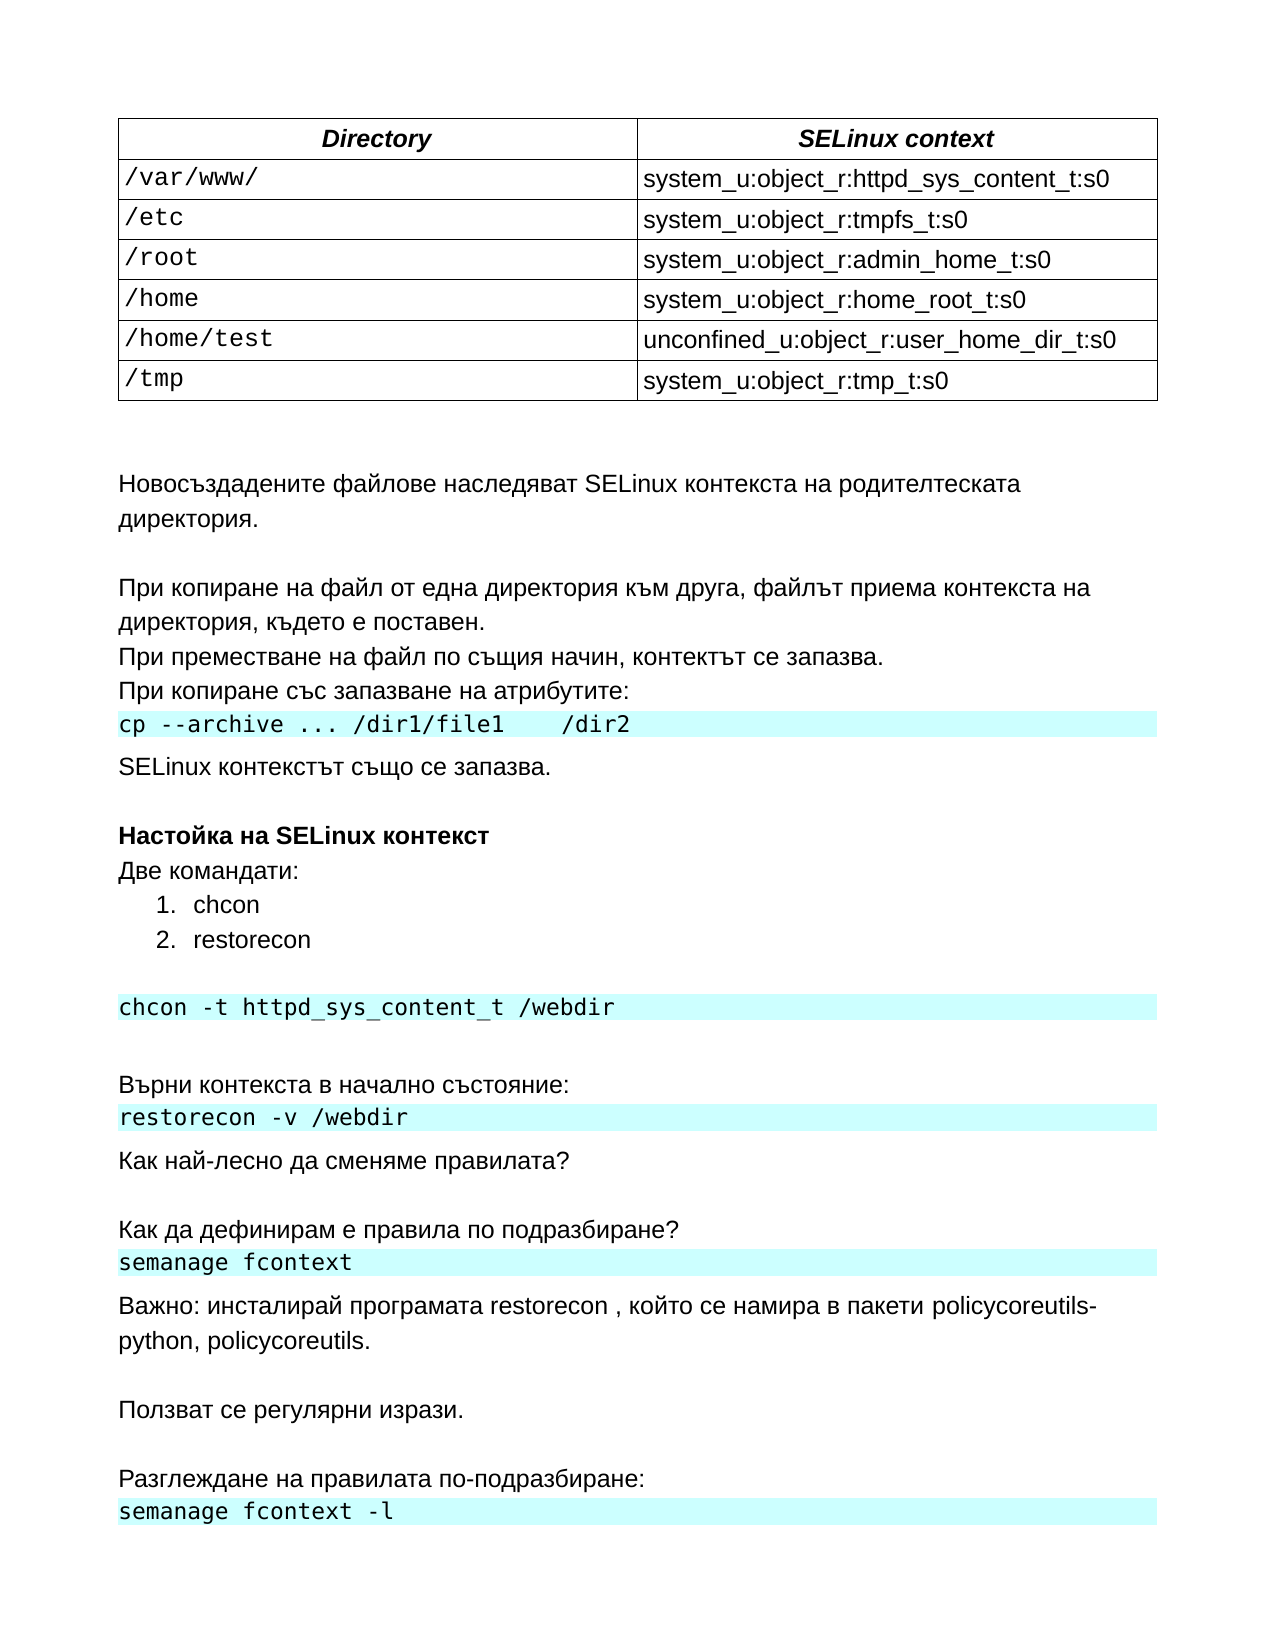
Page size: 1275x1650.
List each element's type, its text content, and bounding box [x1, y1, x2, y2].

text Ползват се регулярни изрази. [118, 1394, 1157, 1423]
table_cell system_u:object_r:tmpfs_t:s0 [638, 200, 1157, 239]
table_cell /tmp [119, 361, 637, 400]
list chcon [156, 890, 1157, 919]
text Разглеждане на правилата по-подразбиране: [118, 1463, 1157, 1492]
text Новосъздадените файлове наследяват SELinux контекста на родителтеската директория. [118, 469, 1157, 533]
text Как най-лесно да сменяме правилата? [118, 1146, 1157, 1175]
text Как да дефинирам е правила по подразбиране? [118, 1215, 1157, 1244]
table_cell /home [119, 280, 637, 320]
table_cell system_u:object_r:home_root_t:s0 [638, 280, 1157, 320]
text cp --archive ... /dir1/file1 /dir2 [118, 711, 1157, 737]
table_cell /var/www/ [119, 160, 637, 199]
table_cell system_u:object_r:httpd_sys_content_t:s0 [638, 160, 1157, 199]
table_cell /etc [119, 200, 637, 239]
text При копиране на файл от една директория към друга, файлът приема контекста на директория, където е поставен. [118, 573, 1157, 636]
table_header Directory [119, 119, 637, 158]
table_header SELinux context [638, 119, 1157, 158]
text Важно: инсталирай програмата restorecon , който се намира в пакети policycoreutils-python, policycoreutils. [118, 1291, 1157, 1354]
text При копиране със запазване на атрибутите: [118, 676, 1157, 705]
table_cell system_u:object_r:tmp_t:s0 [638, 361, 1157, 400]
text chcon -t httpd_sys_content_t /webdir [118, 994, 1157, 1020]
text SELinux контекстът също се запазва. [118, 752, 1157, 781]
table_cell /root [119, 240, 637, 279]
list restorecon [156, 925, 1157, 953]
text semanage fcontext -l [118, 1498, 1157, 1525]
table_cell /home/test [119, 321, 637, 360]
text restorecon -v /webdir [118, 1104, 1157, 1131]
text Върни контекста в начално състояние: [118, 1070, 1157, 1099]
table_cell unconfined_u:object_r:user_home_dir_t:s0 [638, 321, 1157, 360]
text Две командати: [118, 856, 1157, 884]
text Настойка на SELinux контекст [118, 821, 1157, 850]
text При преместване на файл по същия начин, контектът се запазва. [118, 642, 1157, 671]
text semanage fcontext [118, 1249, 1157, 1276]
table_cell system_u:object_r:admin_home_t:s0 [638, 240, 1157, 279]
